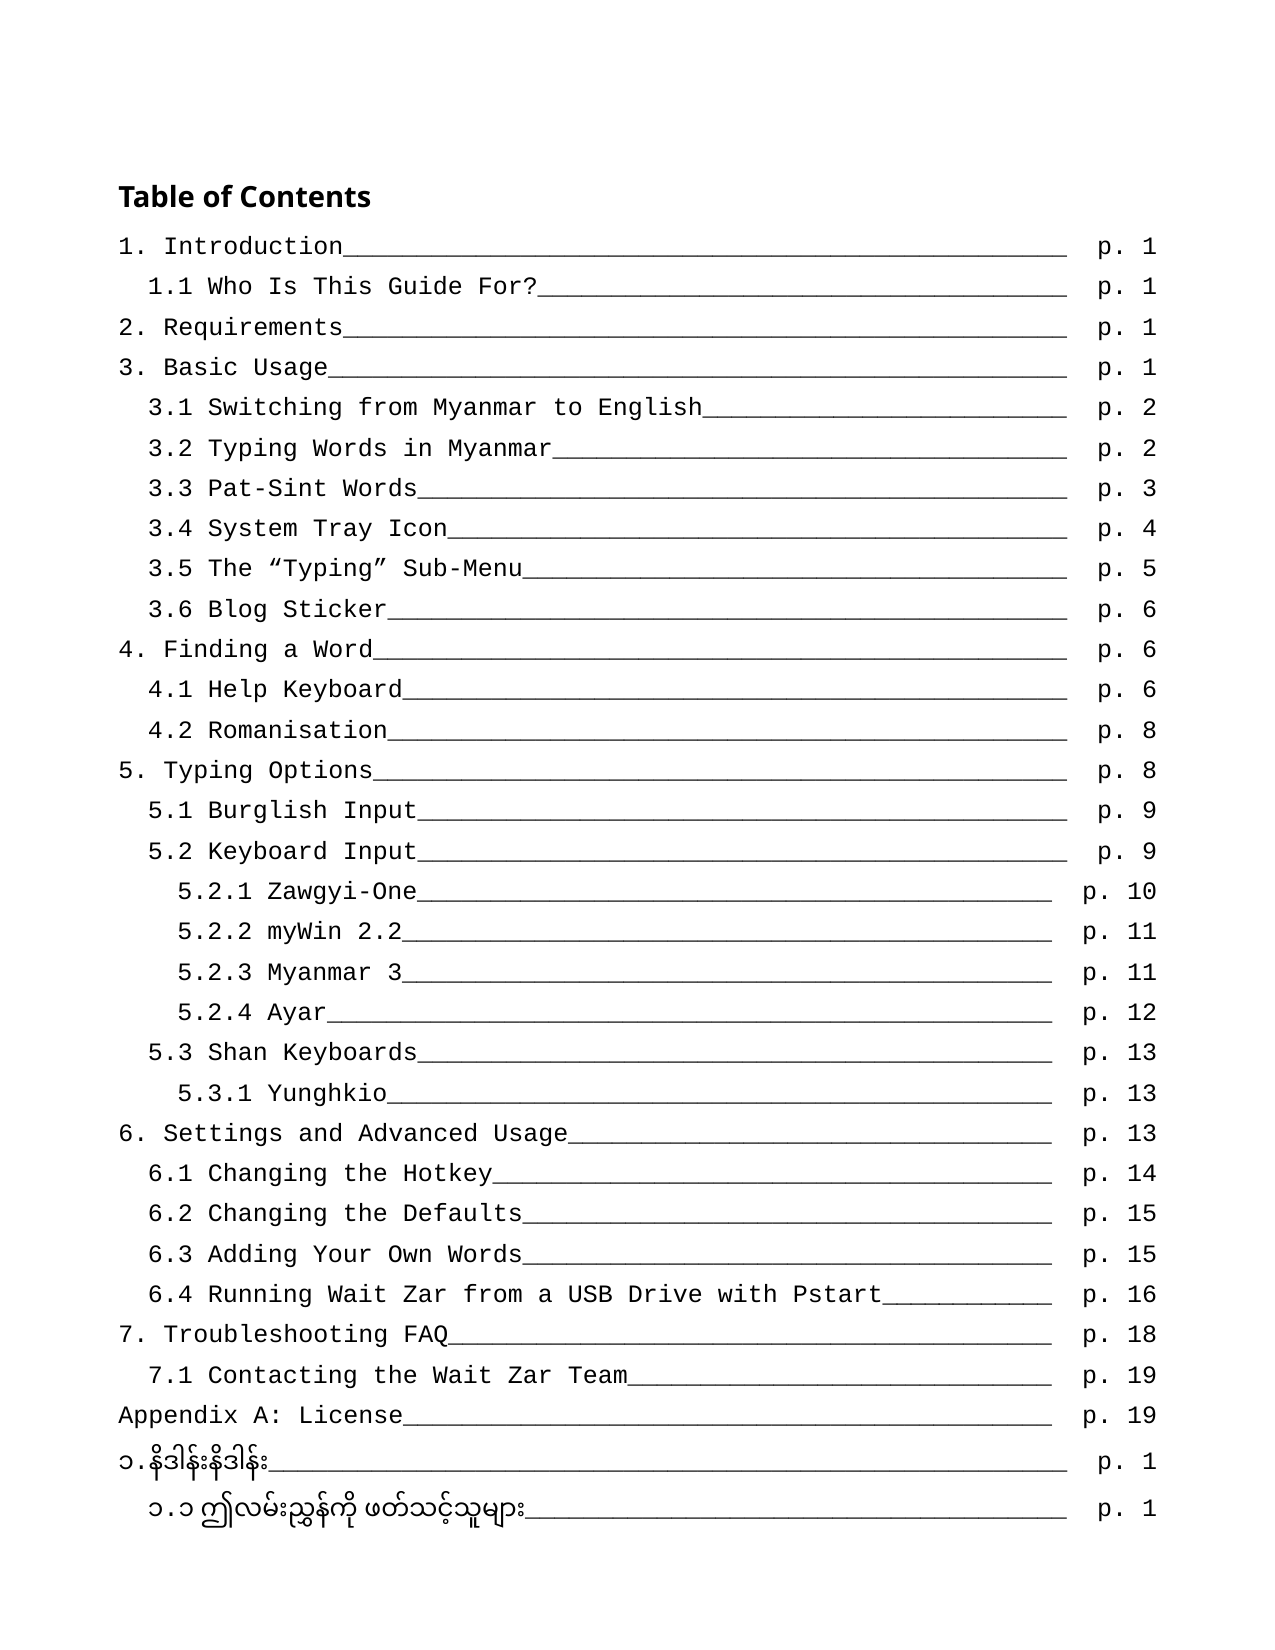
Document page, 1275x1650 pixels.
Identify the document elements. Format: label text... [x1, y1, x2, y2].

text Appendix A: License p. 19 [118, 1403, 1157, 1431]
text 6.3 Adding Your Own Words p. 15 [148, 1241, 1157, 1270]
text ၁.၁ ဤလမ်းညွှန်ကို ဖတ်သင့်သူများ p. 1 [148, 1489, 1157, 1523]
text 6.4 Running Wait Zar from a USB Drive with Pstart p. 16 [148, 1282, 1157, 1310]
subtitle Table of Contents [118, 176, 1157, 216]
text 4. Finding a Word p. 6 [118, 637, 1157, 665]
text 6.2 Changing the Defaults p. 15 [148, 1201, 1157, 1229]
text 3.6 Blog Sticker p. 6 [148, 596, 1157, 625]
text 3.4 System Tray Icon p. 4 [148, 516, 1157, 544]
text 5.2.2 myWin 2.2 p. 11 [177, 919, 1157, 947]
text 6.1 Changing the Hotkey p. 14 [148, 1161, 1157, 1189]
text 3.3 Pat-Sint Words p. 3 [148, 475, 1157, 504]
text 3.1 Switching from Myanmar to English p. 2 [148, 395, 1157, 423]
text 5.3.1 Yunghkio p. 13 [177, 1080, 1157, 1108]
text 5.2.4 Ayar p. 12 [177, 999, 1157, 1028]
text 5. Typing Options p. 8 [118, 758, 1157, 786]
text 5.1 Burglish Input p. 9 [148, 798, 1157, 826]
text 7. Troubleshooting FAQ p. 18 [118, 1322, 1157, 1350]
text 4.1 Help Keyboard p. 6 [148, 677, 1157, 705]
text 5.2 Keyboard Input p. 9 [148, 838, 1157, 867]
text 6. Settings and Advanced Usage p. 13 [118, 1120, 1157, 1149]
text 1. Introduction p. 1 [118, 233, 1157, 262]
text 5.2.1 Zawgyi-One p. 10 [177, 878, 1157, 907]
text 3.2 Typing Words in Myanmar p. 2 [148, 435, 1157, 463]
text 1.1 Who Is This Guide For? p. 1 [148, 274, 1157, 302]
text 3.5 The “Typing” Sub-Menu p. 5 [148, 556, 1157, 584]
text 5.3 Shan Keyboards p. 13 [148, 1040, 1157, 1068]
text 3. Basic Usage p. 1 [118, 354, 1157, 383]
text 4.2 Romanisation p. 8 [148, 717, 1157, 746]
text 7.1 Contacting the Wait Zar Team p. 19 [148, 1362, 1157, 1391]
text 5.2.3 Myanmar 3 p. 11 [177, 959, 1157, 987]
text 2. Requirements p. 1 [118, 314, 1157, 342]
text ၁.နိဒါန်းနိဒါန်း p. 1 [118, 1443, 1157, 1477]
